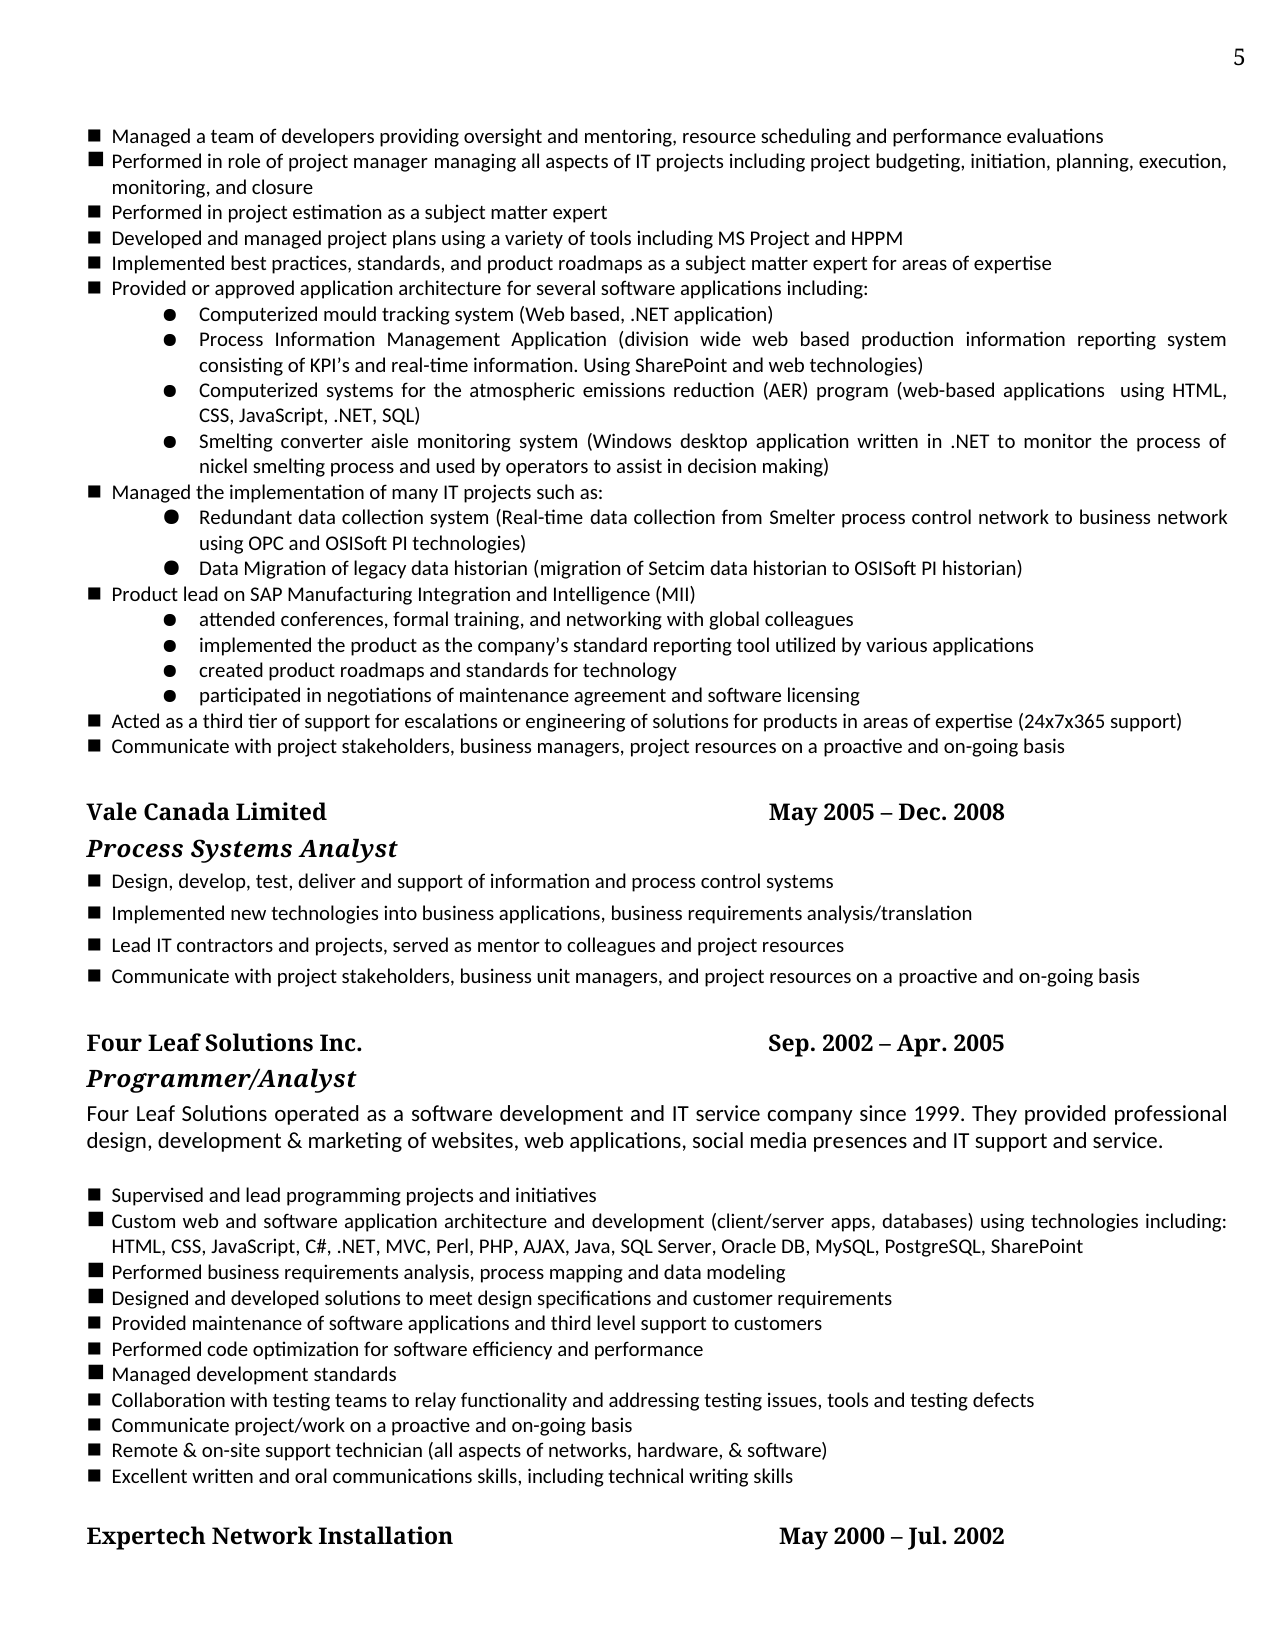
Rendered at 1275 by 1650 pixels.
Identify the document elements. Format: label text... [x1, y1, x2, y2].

table_cell [30, 95, 75, 1551]
table_cell Jax Tech Solutions Inc. Oct. 2022 – Present Owner Jax Tech is an IT and HVAC company specializing in IT consulting. Owner/Operator Company is in startup mode operating on a part time basis Science North Feb. 2022 - Oct. 2022 Senior IT Manager Science North operates an interactive science centre and mine museum focusing principally on geology and mining history exhibitions. Science North is an agency of the government of Ontario and is a registered charitable organization. Developed and implemented short and long term IT strategic plans Responsible for leading, planning, organizing, and managing IT operations Responsible for managing user support Implemented an IT service management system Implemented an IT change management system CFMWS Jul. 2021 - Nov. 2021 Senior IT Manager/Project Director Working on behalf of the Chief of the Defence Staff and under the authority of the Defence Minister, CFMWS is a partner in the Defence enterprise, operating under the Non-Public Property framework, expending Public and Non-Public funds. CFMWS is a separate agency of the Defence team. CFMWS offers programs and services to support the changing needs of the Canadian Armed Forces (CAF) by enhancing their mental, social, physical and financial wellbeing. Acted in role as a project director for an enterprise backup solution Acted in role as a project director for cloud migration of IT services Sofvie Inc. Sep. 2019 - Jul. 2020 Product & Service Supervisor Sofvie is a software and service organization focused on minimizing workplace hazards and aligning workplace culture using Risk and EHS Management Software to generate collaborative intelligence. This enhances communication and redefines hazard and risk management in the workplace by intelligently analyzing data gathered from the front-line. Built on industry 4.0, Sofvie creates an accessible point of reference which aids in critical decision making processes. Managed direct reports in various roles of product development and tiered support Supervised direct reports in tiered support and service of customers and internal staff Mentored direct reports in full stack software development languages and frameworks including AngularJS, HTML, CSS, JavaScript, jQuery, node.js, Python, Groovy, SQL Acted as a subject matter expert on report development setting up a framework for the bulk conversion of previously developed reports to an open source solution (Pentaho) Acted as a subject matter expert on application security (Secure API, XSS, SQL Injection, Access Control, Logging & Monitoring) Managed the development of a standardized product API for integration with other software systems such as ERP’s Managed the agile project development plan, acted as scrum master, and performed sprint planning using JIRA Contributed to definition and implementation of service desk processes and procedures such as service level agreements, escalation management, and the framework for 24x7 product support Acted as a liaison between business stakeholders, product support, development staff, and other cross-functional teams both onsite and in remote locations to identify any system/functional gaps, pro-actively monitoring environments for efficiency and continuous improvements Implemented Git as a source code control management system and implemented a standard repository strategy for core product and customizations Supervised direct reports in continuous delivery and continuous integration (CI/CD) of products (DevOps) Managed best practices and standards in the product development of a secure risk management system Advocated for storage and accessibility of all product and company documentation, including meeting minutes Lead product quality assurance and implementation of automated testing framework Lead the software development of a cloud-native product from a legacy application Participated in product hosting strategy using SaaS model (cloud, on premise, hybrid). Established hosting strategies with leading cloud providers including AWS, Microsoft Azure, IBM, and Digital Ocean for global product delivery Providing leadership, direction and coaching to develop skills and organizational capabilities to meet/exceed strategic goals and achieve business results Coordinate escalations to identify and address business requirements gaps and loop back with Product Owner, as required Documentation and review of the Service Level Agreements with stakeholders, ensuring adherence to defined SLAs through daily operational meetings Participating in finalizing training & development plans for employees, and continuous progress tracking Manage relationships and coordinate work between different teams at different locations, including relationships with all suppliers and subcontractors, monitor supplier and subcontractor progress and adherence to the contracts Implemented a standard collaboration system (Microsoft Teams) Communicate with product owner, project resources, and 3rd party vendors on a proactive and on-going basis TESC Contracting Company Ltd. & SWSE Athletic Teams Nov. 2015 – Jul. 2019 IT Manager Established in 1976, TESC Contracting Company Ltd. has evolved into a multi-trade construction services provider specializing in industrial projects and plant/facility maintenance. With offices in Sudbury, Ontario and Saskatoon, Saskatchewan, they primarily serve the Industrial, Infrastructure and Institutional markets in multiple regions. Defined and implemented IT strategic initiatives based upon the company’s annual strategic business plan Defined company growth objectives in partnership with the business Built trusting relationships with key stakeholders serving as an advisor of technologies to improve effectiveness Defined technology roadmaps and overall technology vision Drove collaboration across multiple teams, business units and phases, aligning IT Systems with business operations Managed projects including the assessment of requirements, provisions of functional deliverables, milestone planning, project closure, and lessons learned Managed comprehensive IT portfolio and IT projects with direct reports and 3rd party resources Employee management (hiring, mentoring, training) Managed a 24x7 IT service desk utilizing ITIL framework for incident and problem management Implemented service level agreements (SLA) and escalation management for IT services (24x7 support) Implemented an interactive IT metrics reporting dashboard Implemented internal IT processes and procedures Implemented cost saving solutions in IT and areas of business, new technologies, policies, procedures, and standards Implemented customized CRM solution for business using Salesforce with integration to other systems Assisted in the implementation of a point of sale system at the Sudbury arena Managed IT infrastructure including Servers – Linux and Windows Server based, cloud and on premise hosting Storage – SAN and cloud based storage Backups – On premise and cloud based backups Network – Firewalls, UTM, switches, routers, site to site VPNs, etc. Security systems – Building alarm systems, surveillance systems, keyless entry using IoT Managed software licensing and contracts for all IT and IT related systems including: ERP, CRM, sales, accounting, HR, safety, and software for lines of business such as estimating, scaffolding, and construction projects Modernization of legacy applications (Time tracking system, project reporting, inventory management, safety information system, and HRIS) Managed internal web hosting of company websites using Apache as well as domain and DNS record management Implemented a security risk management framework including management, operational and physical security Server room / infrastructure security Auditing Mobile device management (MDM) and data loss prevention (DLP) on COPE and BYOD devices (InTune & SimpleMDM) Information classification, password management Email and web security gateways Network intrusion and prevention systems Enterprise anti-virus, anti-malware, and anti-ransomware Security awareness training (email security, phishing, vishing, etc) Secured software applications and internally developed applications Provided leadership, planning and estimating, cost tracking, presentations, and communication of the following key IT projects: Digital transformation (paperless and digital workflows) Global enterprise wireless network (Unified company wireless network in branch offices and job sites using RADIUS) Standard video conferencing and collaboration system (Microsoft Teams) Inventory management systems (IT assets and specific business areas such as tool shop and scaffolding) Standard web-based project reporting using HTML, CSS, JavaScript, and jQuery hosted in AWS Safety management information system (eCompliance) Company intranet (cloud based on Azure, single sign on using Azure AD) Global VoIP system (migrated from analogue/POTS lines to VoIP system using FreePBX and SIP phones) Communicate with project stakeholders, business unit managers, project resources, and 3rd party vendors on a proactive and on-going basis Vale Canada Limited Jan. 2009 – Oct. 2015 IT Subject Matter Expert / IT Project Manager Vale Canada is the Canadian nickel subsidiary of Brazilian miner Vale, the world's largest iron ore producer and exporter. The company is engaged in the mining, processing and marketing of metal products. Based in Toronto, Vale Canada produces nickel, copper, cobalt, platinum, rhodium, ruthenium, iridium, gold, and silver, both in Canada and in Indonesia. Managed a team of developers providing oversight and mentoring, resource scheduling and performance evaluations Performed in role of project manager managing all aspects of IT projects including project budgeting, initiation, planning, execution, monitoring, and closure Performed in project estimation as a subject matter expert Developed and managed project plans using a variety of tools including MS Project and HPPM Implemented best practices, standards, and product roadmaps as a subject matter expert for areas of expertise Provided or approved application architecture for several software applications including: Computerized mould tracking system (Web based, .NET application) Process Information Management Application (division wide web based production information reporting system consisting of KPI’s and real-time information. Using SharePoint and web technologies) Computerized systems for the atmospheric emissions reduction (AER) program (web-based applications using HTML, CSS, JavaScript, .NET, SQL) Smelting converter aisle monitoring system (Windows desktop application written in .NET to monitor the process of nickel smelting process and used by operators to assist in decision making) Managed the implementation of many IT projects such as: Redundant data collection system (Real-time data collection from Smelter process control network to business network using OPC and OSISoft PI technologies) Data Migration of legacy data historian (migration of Setcim data historian to OSISoft PI historian) Product lead on SAP Manufacturing Integration and Intelligence (MII) attended conferences, formal training, and networking with global colleagues implemented the product as the company’s standard reporting tool utilized by various applications created product roadmaps and standards for technology participated in negotiations of maintenance agreement and software licensing Acted as a third tier of support for escalations or engineering of solutions for products in areas of expertise (24x7x365 support) Communicate with project stakeholders, business managers, project resources on a proactive and on-going basis Vale Canada Limited May 2005 – Dec. 2008 Process Systems Analyst Design, develop, test, deliver and support of information and process control systems Implemented new technologies into business applications, business requirements analysis/translation Lead IT contractors and projects, served as mentor to colleagues and project resources Communicate with project stakeholders, business unit managers, and project resources on a proactive and on-going basis Four Leaf Solutions Inc. Sep. 2002 – Apr. 2005 Programmer/Analyst Four Leaf Solutions operated as a software development and IT service company since 1999. They provided professional design, development & marketing of websites, web applications, social media presences and IT support and service. Supervised and lead programming projects and initiatives Custom web and software application architecture and development (client/server apps, databases) using technologies including: HTML, CSS, JavaScript, C#, .NET, MVC, Perl, PHP, AJAX, Java, SQL Server, Oracle DB, MySQL, PostgreSQL, SharePoint Performed business requirements analysis, process mapping and data modeling Designed and developed solutions to meet design specifications and customer requirements Provided maintenance of software applications and third level support to customers Performed code optimization for software efficiency and performance Managed development standards Collaboration with testing teams to relay functionality and addressing testing issues, tools and testing defects Communicate project/work on a proactive and on-going basis Remote & on-site support technician (all aspects of networks, hardware, & software) Excellent written and oral communications skills, including technical writing skills Expertech Network Installation May 2000 – Jul. 2002 IS/IT Technical Support Analyst Expertech Network Installation is a major network infrastructure service provider for the wireline and wireless broadband technology market in Quebec and Ontario. Expertech is responsible for provisioning Bell Canada's networks. Software development (scripting, Perl, Delphi, JSP, PHP, Java, C/C++) Network Administration Remote & on-site support technician (all aspects of networks, hardware, & software) [75, 95, 1240, 1551]
